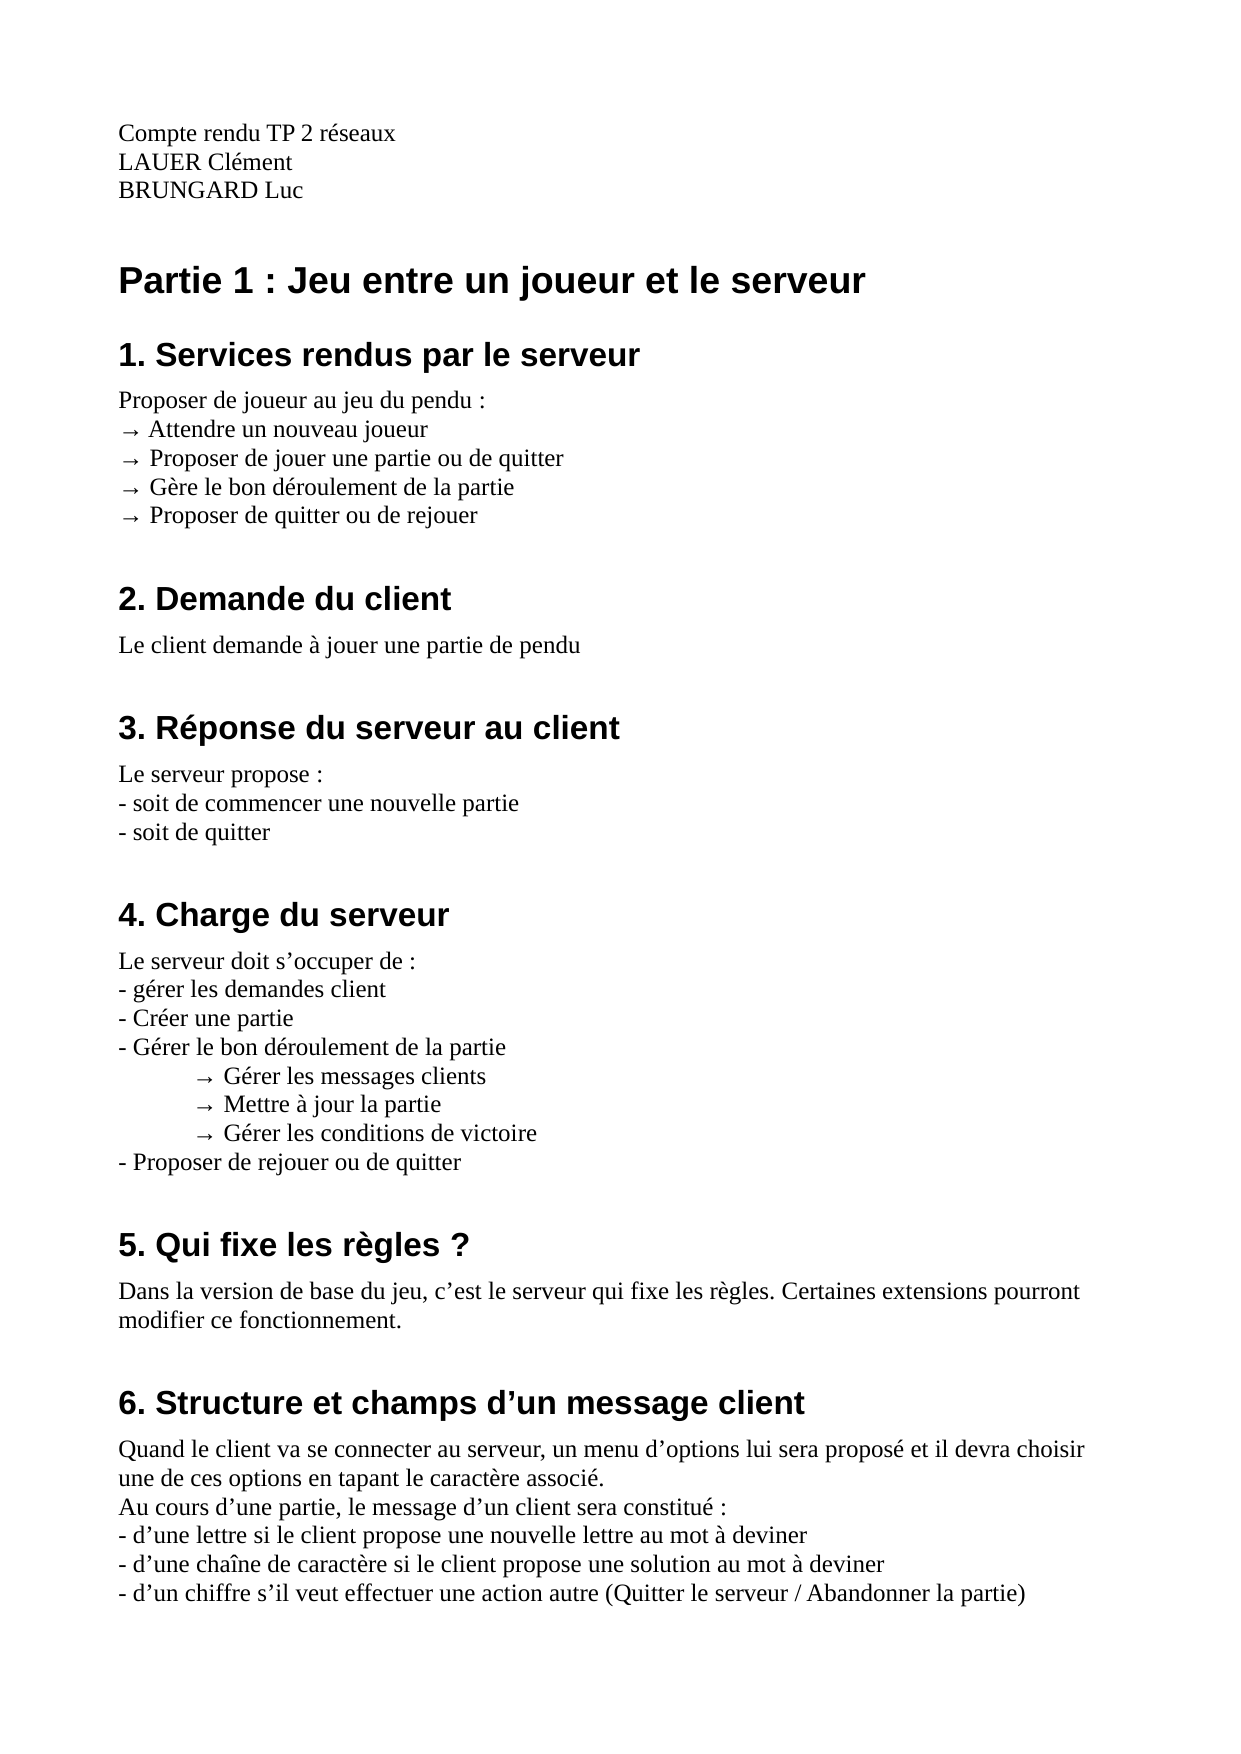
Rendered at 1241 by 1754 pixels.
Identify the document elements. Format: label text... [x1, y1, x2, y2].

text - Proposer de rejouer ou de quitter [118, 1147, 1122, 1176]
text - soit de commencer une nouvelle partie [118, 788, 1122, 817]
text Proposer de joueur au jeu du pendu : [118, 386, 1122, 414]
text → Gérer les conditions de victoire [118, 1118, 1122, 1147]
subtitle 4. Charge du serveur [118, 895, 1122, 933]
text - Gérer le bon déroulement de la partie [118, 1032, 1122, 1061]
text Le serveur propose : [118, 759, 1122, 788]
text → Gère le bon déroulement de la partie [118, 472, 1122, 501]
text - d’un chiffre s’il veut effectuer une action autre (Quitter le serveur / Abandonner la partie) [118, 1578, 1122, 1607]
subtitle 5. Qui fixe les règles ? [118, 1225, 1122, 1264]
text → Mettre à jour la partie [118, 1089, 1122, 1118]
text → Proposer de jouer une partie ou de quitter [118, 443, 1122, 472]
text Compte rendu TP 2 réseaux [118, 118, 1122, 147]
text Dans la version de base du jeu, c’est le serveur qui fixe les règles. Certaines extensions pourront modifier ce fonctionnement. [118, 1276, 1122, 1334]
text Quand le client va se connecter au serveur, un menu d’options lui sera proposé et il devra choisir une de ces options en tapant le caractère associé. [118, 1434, 1122, 1492]
subtitle 3. Réponse du serveur au client [118, 708, 1122, 747]
text - d’une chaîne de caractère si le client propose une solution au mot à deviner [118, 1549, 1122, 1578]
text → Proposer de quitter ou de rejouer [118, 501, 1122, 529]
text → Attendre un nouveau joueur [118, 414, 1122, 443]
text Le client demande à jouer une partie de pendu [118, 630, 1122, 658]
subtitle 2. Demande du client [118, 579, 1122, 617]
text - d’une lettre si le client propose une nouvelle lettre au mot à deviner [118, 1521, 1122, 1549]
subtitle Partie 1 : Jeu entre un joueur et le serveur [118, 258, 1122, 301]
text - soit de quitter [118, 817, 1122, 845]
text - gérer les demandes client [118, 974, 1122, 1003]
text LAUER Clément [118, 147, 1122, 176]
text Au cours d’une partie, le message d’un client sera constitué : [118, 1492, 1122, 1521]
text BRUNGARD Luc [118, 176, 1122, 204]
subtitle 6. Structure et champs d’un message client [118, 1383, 1122, 1422]
subtitle 1. Services rendus par le serveur [118, 334, 1122, 373]
text Le serveur doit s’occuper de : [118, 946, 1122, 974]
text → Gérer les messages clients [118, 1061, 1122, 1089]
text - Créer une partie [118, 1003, 1122, 1032]
